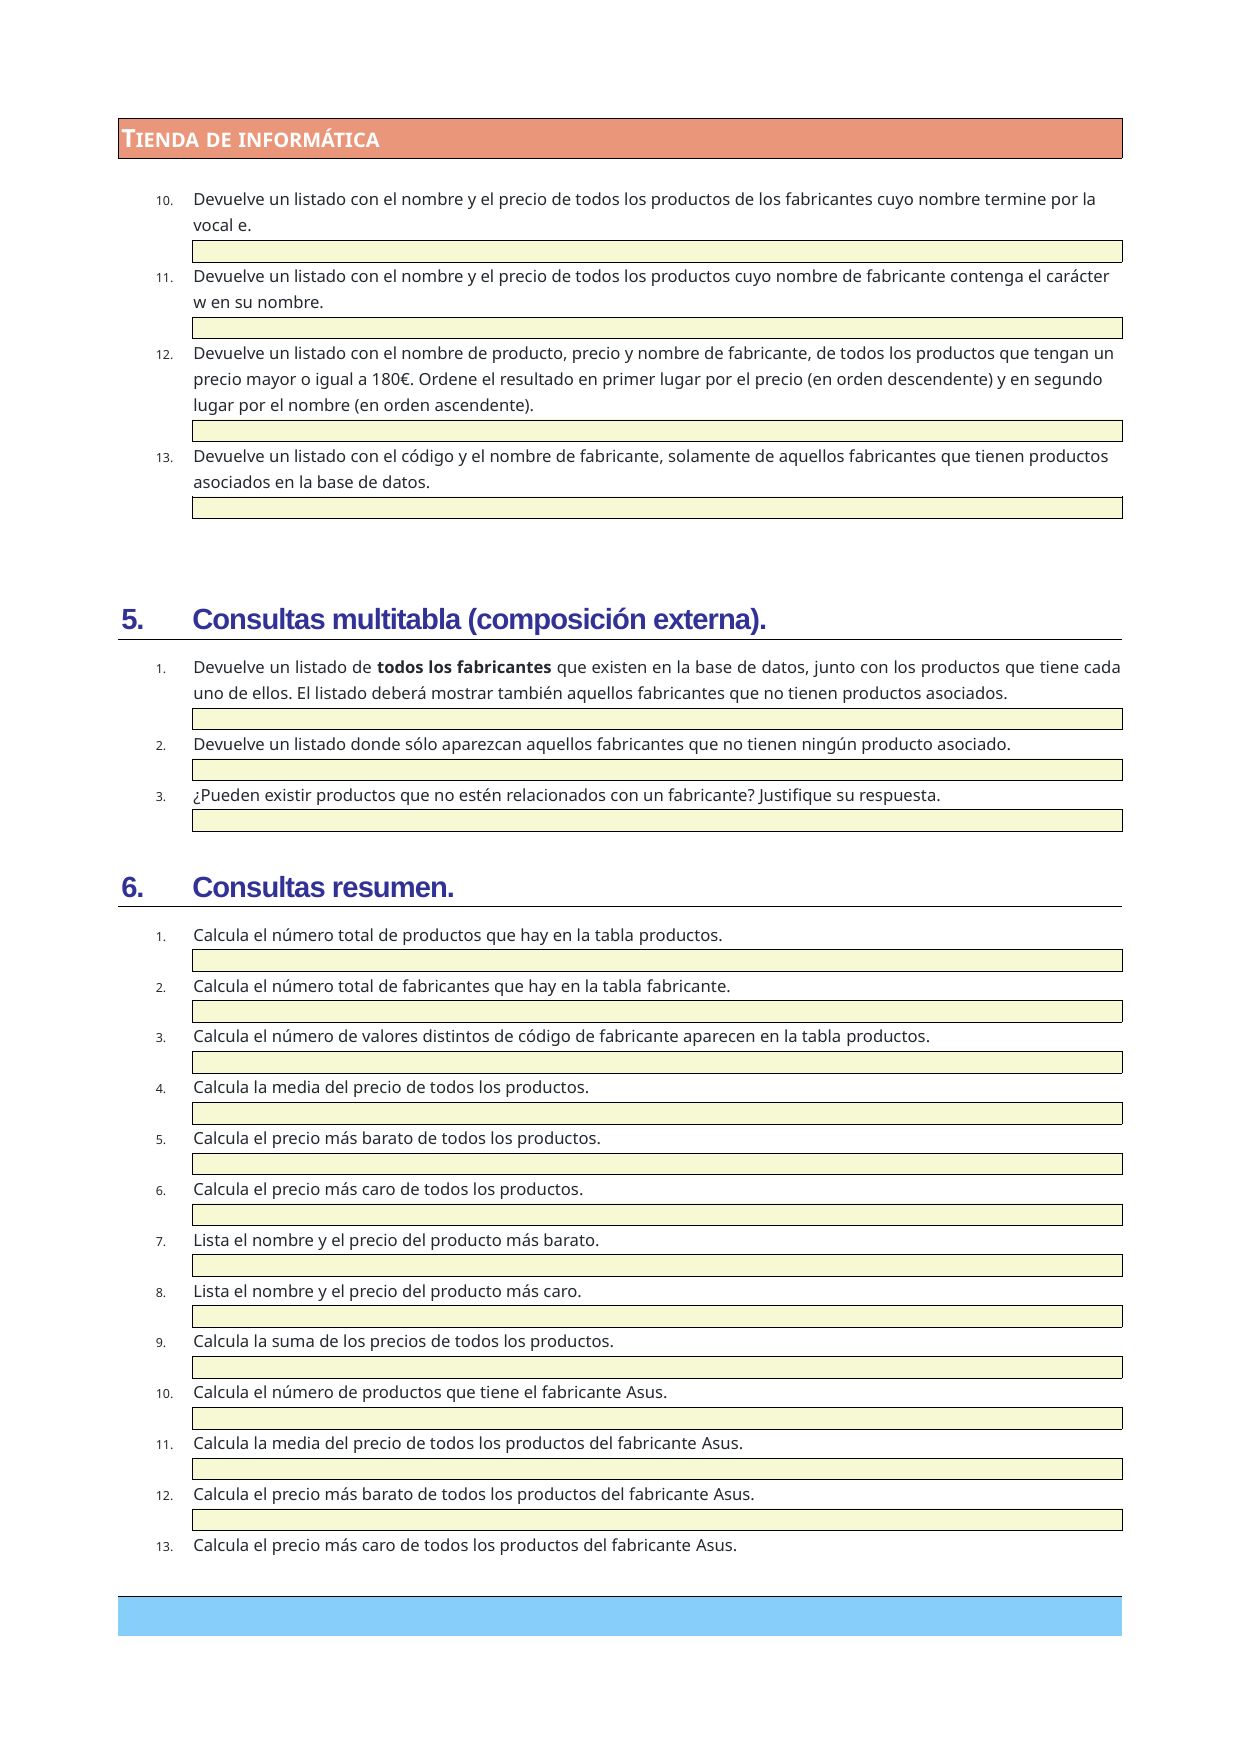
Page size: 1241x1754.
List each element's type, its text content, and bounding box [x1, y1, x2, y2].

text 5. Consultas multitabla (composición externa). [118, 599, 1122, 639]
list Devuelve un listado con el nombre de producto, precio y nombre de fabricante, de todos los productos que tengan un precio mayor o igual a 180€. Ordene el resultado en primer lugar por el precio (en orden descendente) y en segundo lugar por el nombre (en orden ascendente). [156, 341, 1122, 416]
list Devuelve un listado con el código y el nombre de fabricante, solamente de aquellos fabricantes que tienen productos asociados en la base de datos. [156, 444, 1122, 493]
text 6. Consultas resumen. [118, 867, 1122, 906]
list Devuelve un listado de todos los fabricantes que existen en la base de datos, junto con los productos que tiene cada uno de ellos. El listado deberá mostrar también aquellos fabricantes que no tienen productos asociados. [156, 656, 1122, 704]
list Calcula el precio más barato de todos los productos del fabricante Asus. [156, 1482, 1122, 1505]
list Calcula el precio más caro de todos los productos del fabricante Asus. [156, 1533, 1122, 1556]
list Calcula la suma de los precios de todos los productos. [156, 1330, 1122, 1353]
list Calcula el número de productos que tiene el fabricante Asus. [156, 1381, 1122, 1403]
list Calcula la media del precio de todos los productos. [156, 1076, 1122, 1098]
list Calcula el número total de fabricantes que hay en la tabla fabricante. [156, 974, 1122, 997]
list Calcula el número total de productos que hay en la tabla productos. [156, 923, 1122, 946]
list Devuelve un listado con el nombre y el precio de todos los productos cuyo nombre de fabricante contenga el carácter w en su nombre. [156, 264, 1122, 313]
list Lista el nombre y el precio del producto más caro. [156, 1279, 1122, 1302]
list Calcula la media del precio de todos los productos del fabricante Asus. [156, 1432, 1122, 1454]
list Calcula el precio más caro de todos los productos. [156, 1177, 1122, 1200]
list Calcula el precio más barato de todos los productos. [156, 1127, 1122, 1149]
list Calcula el número de valores distintos de código de fabricante aparecen en la tabla productos. [156, 1025, 1122, 1048]
list ¿Pueden existir productos que no estén relacionados con un fabricante? Justifique su respuesta. [156, 783, 1122, 806]
list Devuelve un listado con el nombre y el precio de todos los productos de los fabricantes cuyo nombre termine por la vocal e. [156, 188, 1122, 236]
list Devuelve un listado donde sólo aparezcan aquellos fabricantes que no tienen ningún producto asociado. [156, 732, 1122, 755]
list Lista el nombre y el precio del producto más barato. [156, 1228, 1122, 1251]
